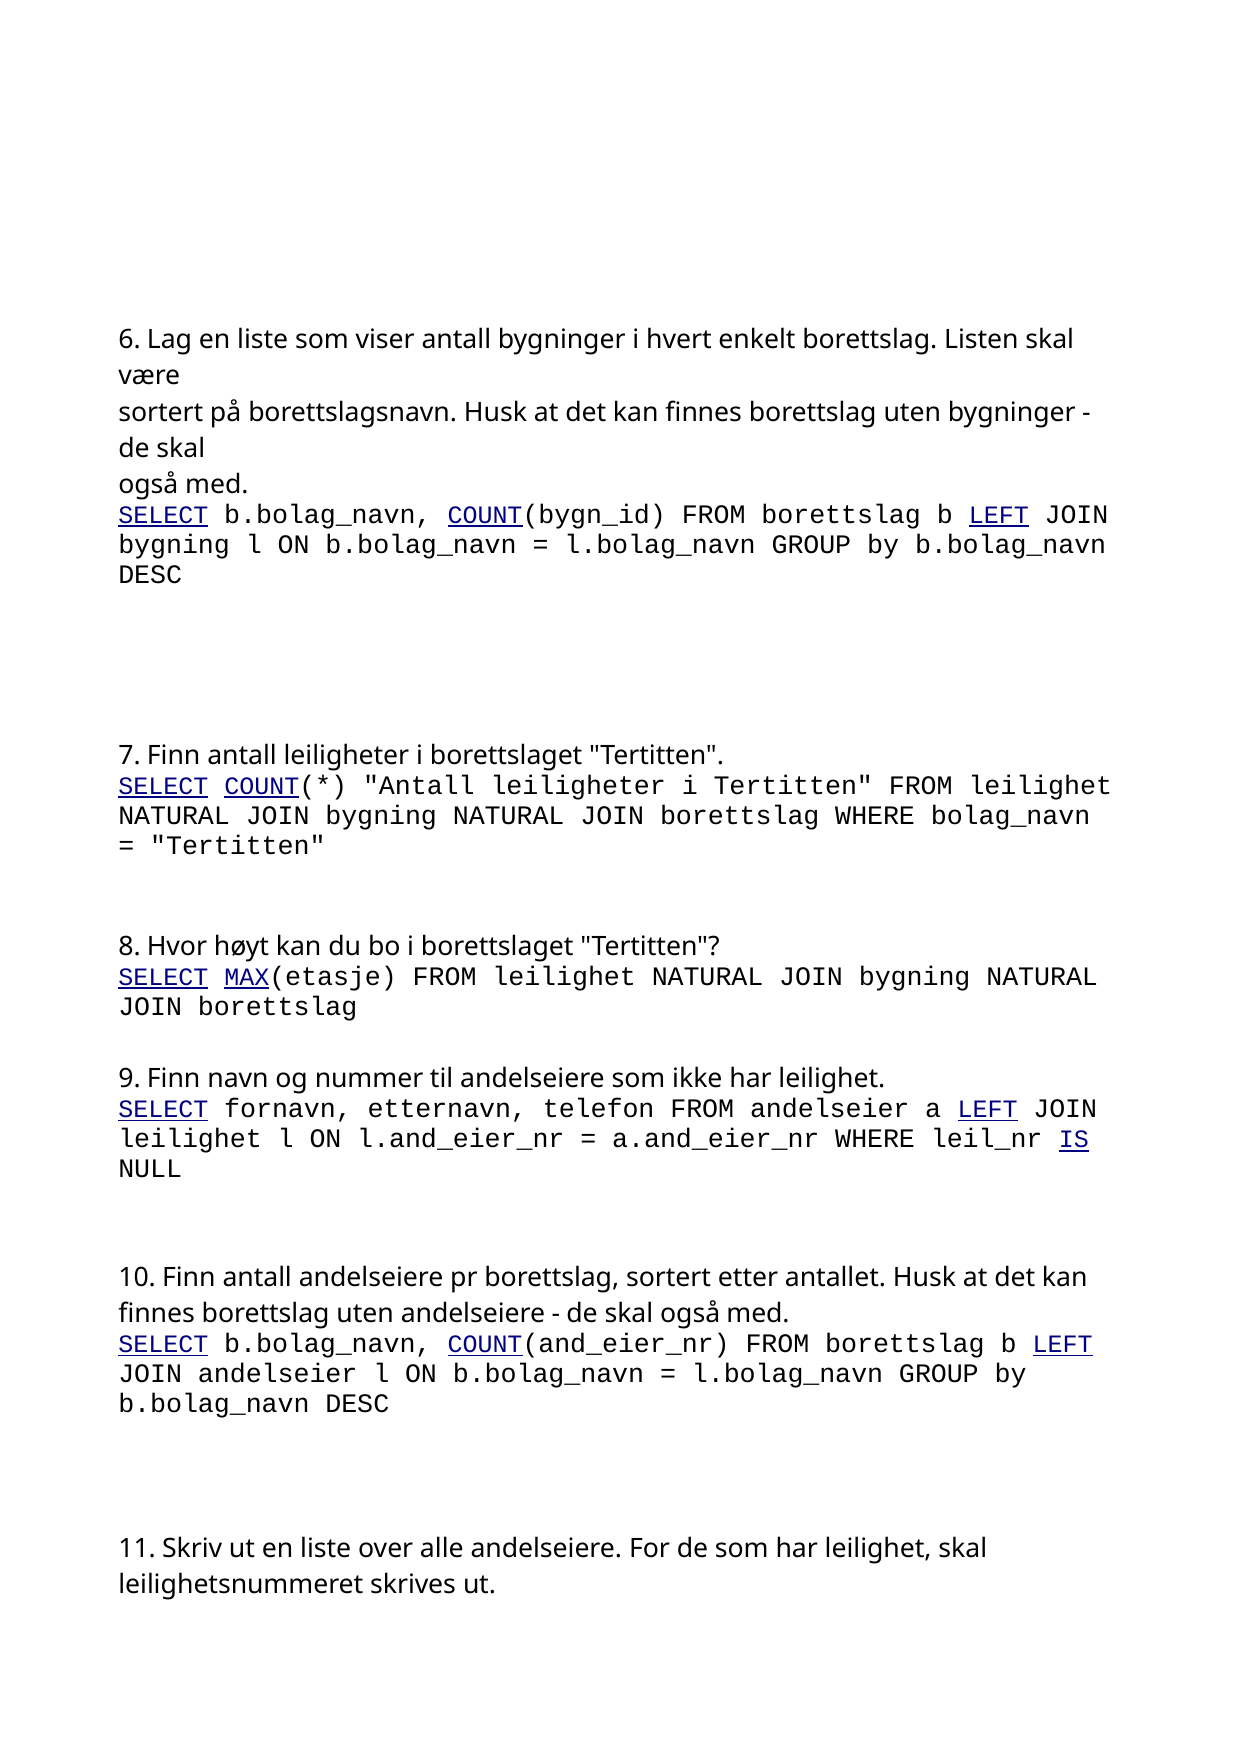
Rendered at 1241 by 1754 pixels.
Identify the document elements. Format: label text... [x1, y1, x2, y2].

text 8. Hvor høyt kan du bo i borettslaget "Tertitten"? [118, 927, 1122, 963]
text SELECT b.bolag_navn, COUNT(bygn_id) FROM borettslag b LEFT JOIN bygning l ON b.bolag_navn = l.bolag_navn GROUP by b.bolag_navn DESC [118, 501, 1122, 591]
text SELECT MAX(etasje) FROM leilighet NATURAL JOIN bygning NATURAL JOIN borettslag [118, 963, 1122, 1023]
text SELECT b.bolag_navn, COUNT(and_eier_nr) FROM borettslag b LEFT JOIN andelseier l ON b.bolag_navn = l.bolag_navn GROUP by b.bolag_navn DESC [118, 1330, 1122, 1421]
text 10. Finn antall andelseiere pr borettslag, sortert etter antallet. Husk at det kan finnes borettslag uten andelseiere - de skal også med. [118, 1258, 1122, 1330]
text 6. Lag en liste som viser antall bygninger i hvert enkelt borettslag. Listen skal være sortert på borettslagsnavn. Husk at det kan finnes borettslag uten bygninger - de skal også med. [118, 320, 1122, 501]
text 7. Finn antall leiligheter i borettslaget "Tertitten". [118, 736, 1122, 772]
text SELECT fornavn, etternavn, telefon FROM andelseier a LEFT JOIN leilighet l ON l.and_eier_nr = a.and_eier_nr WHERE leil_nr IS NULL [118, 1095, 1122, 1186]
text SELECT COUNT(*) "Antall leiligheter i Tertitten" FROM leilighet NATURAL JOIN bygning NATURAL JOIN borettslag WHERE bolag_navn = "Tertitten" [118, 772, 1122, 862]
text 9. Finn navn og nummer til andelseiere som ikke har leilighet. [118, 1059, 1122, 1095]
text 11. Skriv ut en liste over alle andelseiere. For de som har leilighet, skal leilighetsnummeret skrives ut. [118, 1529, 1122, 1601]
